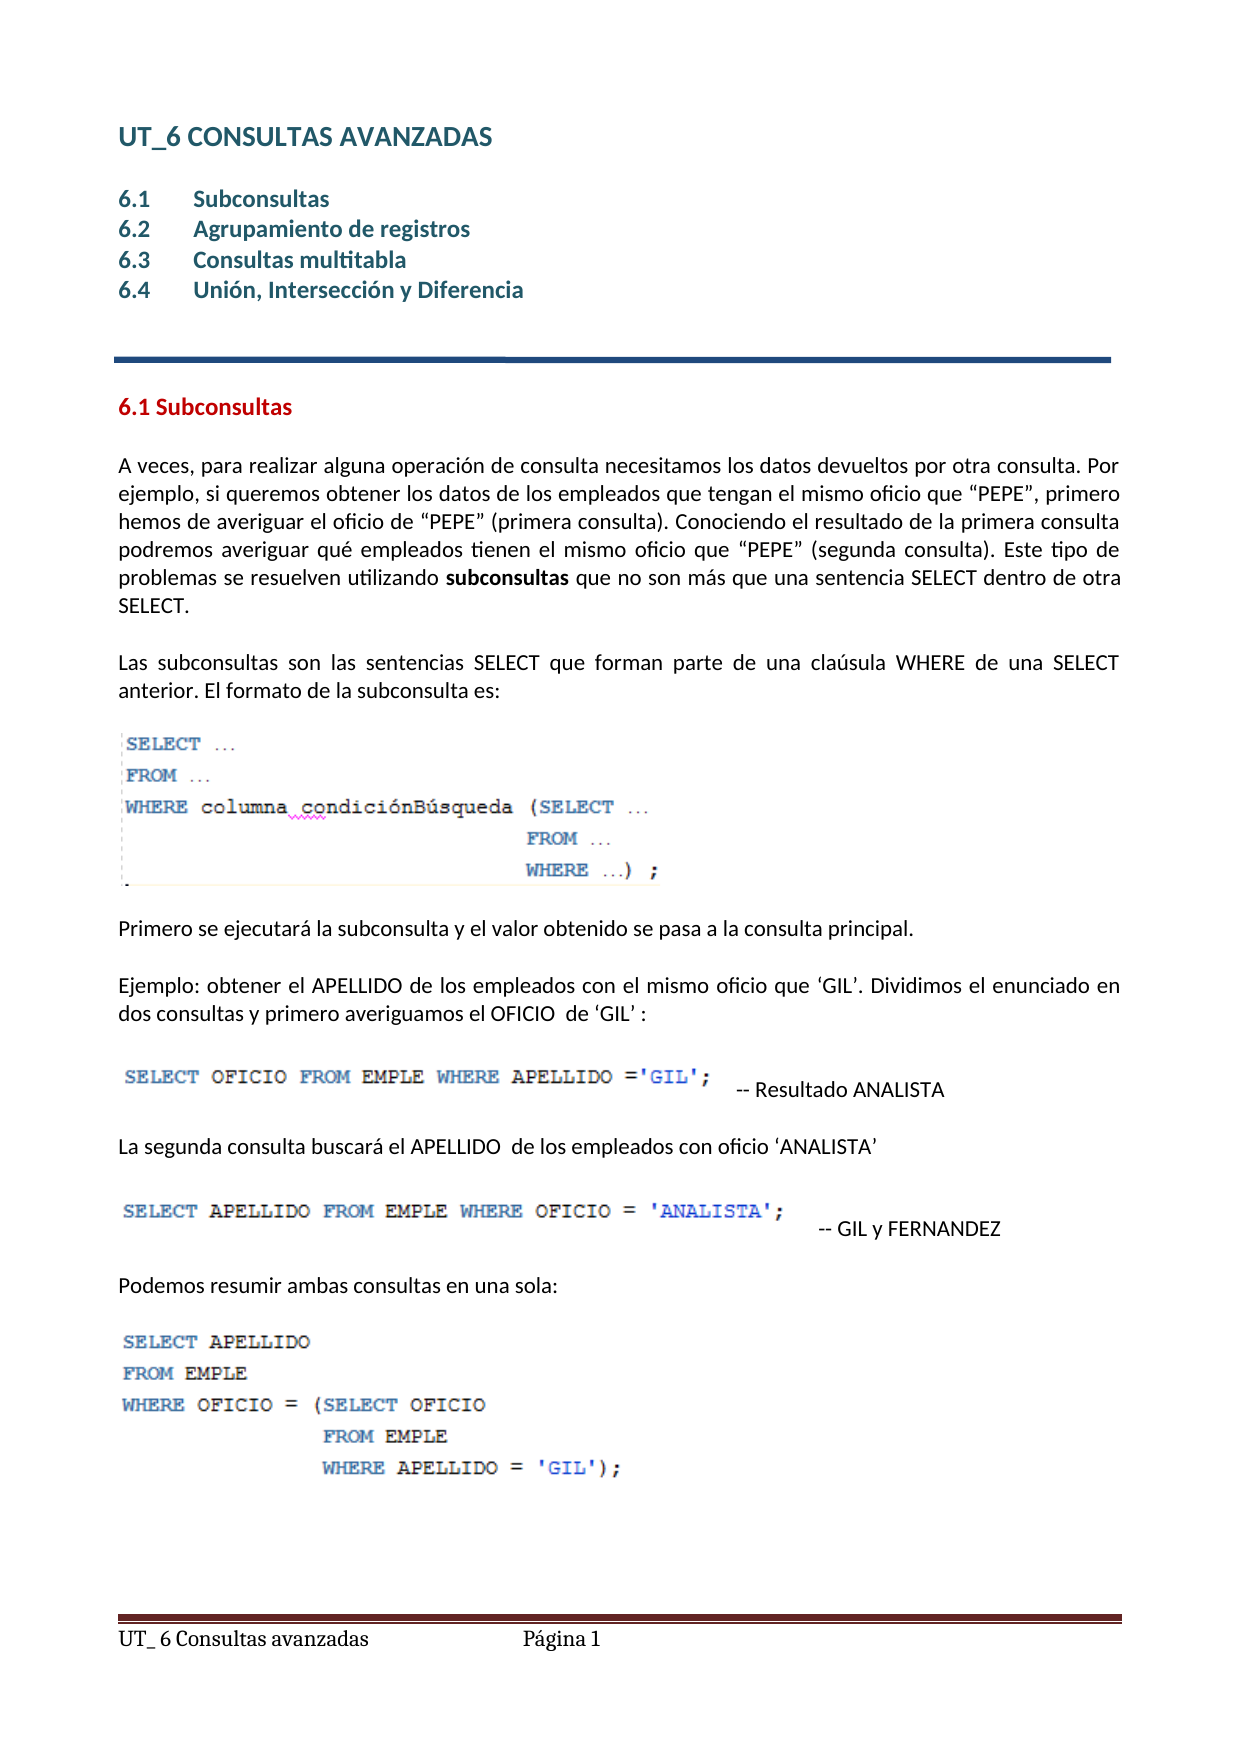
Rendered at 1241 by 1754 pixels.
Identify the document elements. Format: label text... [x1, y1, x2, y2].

text Primero se ejecutará la subconsulta y el valor obtenido se pasa a la consulta principal. [118, 914, 1122, 942]
text Podemos resumir ambas consultas en una sola: [118, 1271, 1122, 1299]
picture [121, 1189, 819, 1237]
list Unión, Intersección y Diferencia [118, 274, 1122, 305]
list Consultas multitabla [118, 244, 1122, 274]
text Las subconsultas son las sentencias SELECT que forman parte de una claúsula WHERE de una SELECT anterior. El formato de la subconsulta es: [118, 648, 1122, 704]
picture [121, 1328, 628, 1487]
text -- Resultado ANALISTA [118, 1057, 1122, 1103]
list Subconsultas [118, 183, 1122, 213]
picture [121, 733, 661, 886]
list Agrupamiento de registros [118, 213, 1122, 244]
text La segunda consulta buscará el APELLIDO de los empleados con oficio ‘ANALISTA’ [118, 1132, 1122, 1160]
text UT_6 CONSULTAS AVANZADAS [118, 118, 1122, 154]
picture [121, 1056, 729, 1098]
text A veces, para realizar alguna operación de consulta necesitamos los datos devueltos por otra consulta. Por ejemplo, si queremos obtener los datos de los empleados que tengan el mismo oficio que “PEPE”, primero hemos de averiguar el oficio de “PEPE” (primera consulta). Conociendo el resultado de la primera consulta podremos averiguar qué empleados tienen el mismo oficio que “PEPE” (segunda consulta). Este tipo de problemas se resuelven utilizando subconsultas que no son más que una sentencia SELECT dentro de otra SELECT. [118, 451, 1122, 619]
text -- GIL y FERNANDEZ [118, 1189, 1122, 1242]
text Ejemplo: obtener el APELLIDO de los empleados con el mismo oficio que ‘GIL’. Dividimos el enunciado en dos consultas y primero averiguamos el OFICIO de ‘GIL’ : [118, 971, 1122, 1027]
text 6.1 Subconsultas [118, 391, 1122, 422]
